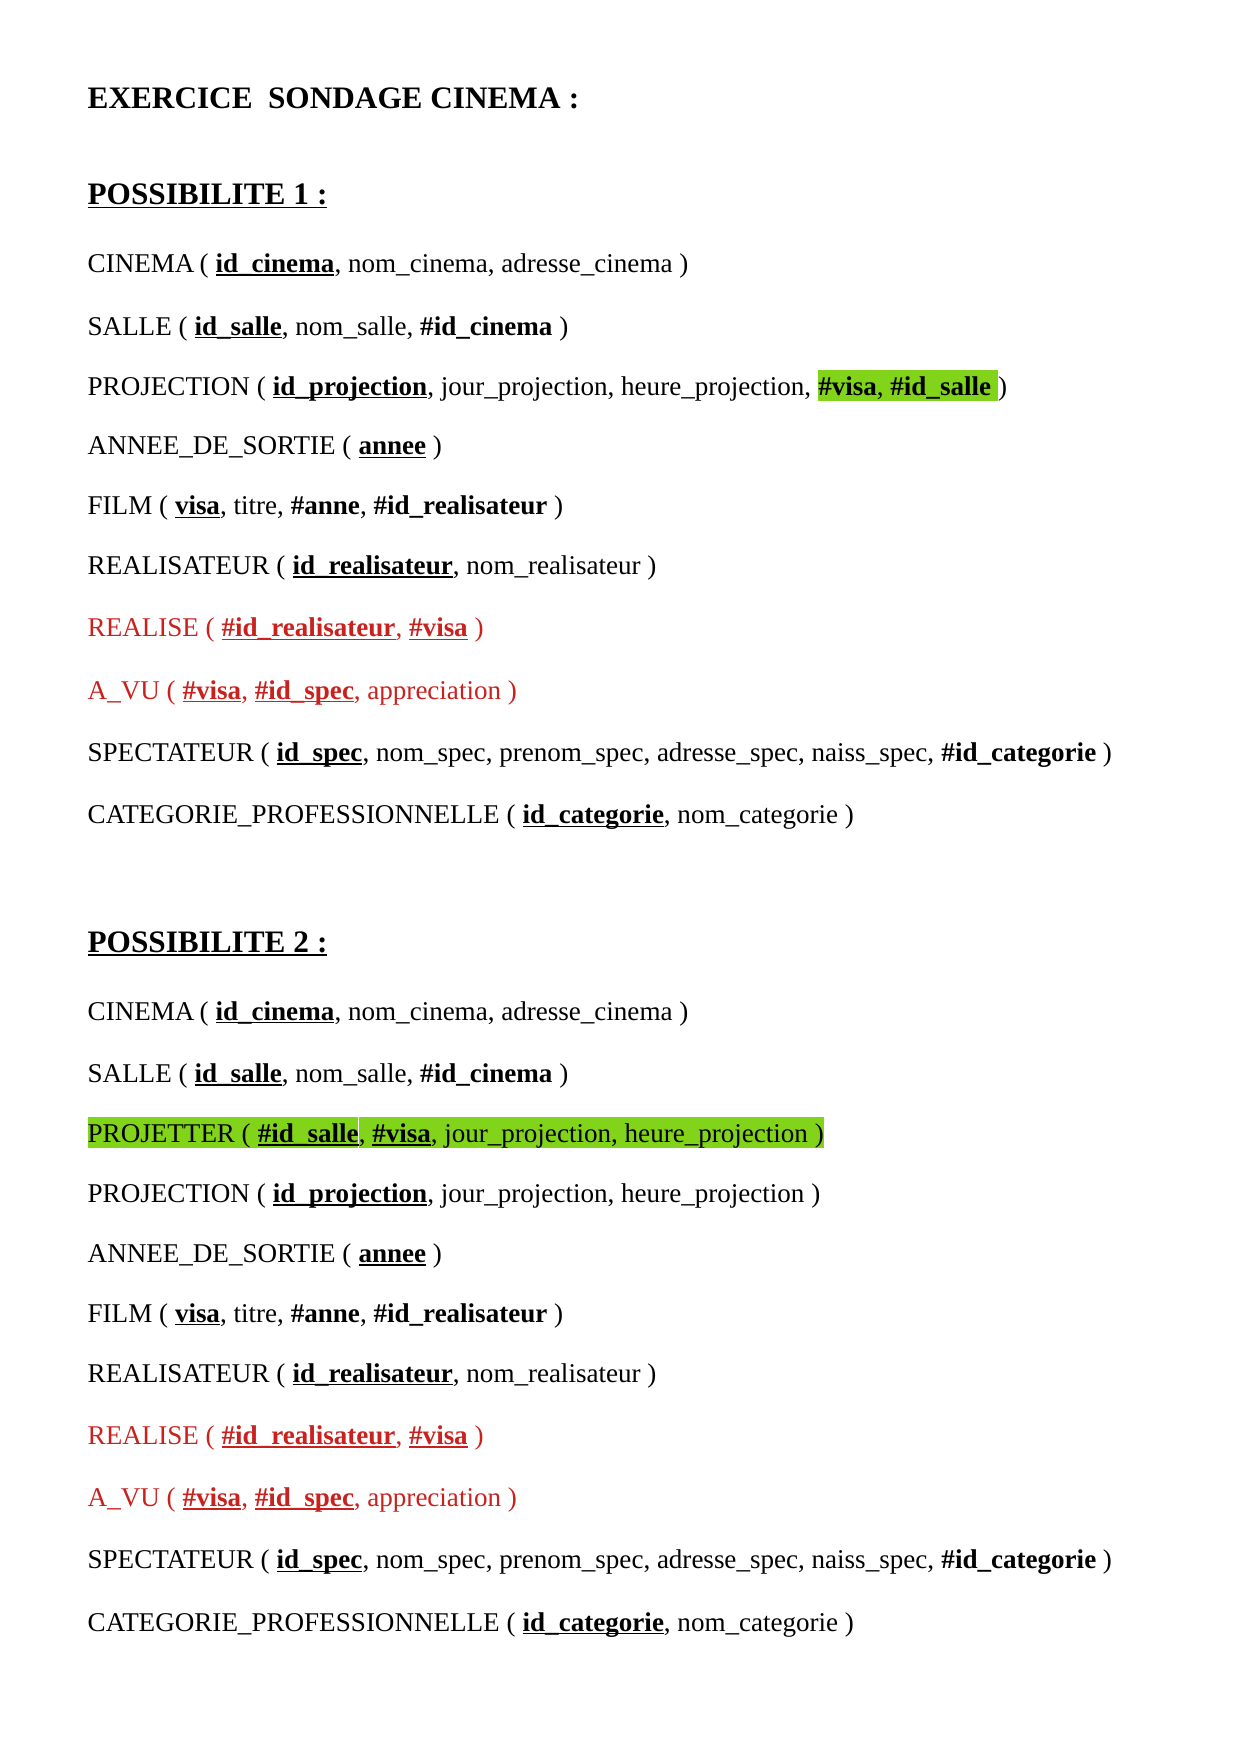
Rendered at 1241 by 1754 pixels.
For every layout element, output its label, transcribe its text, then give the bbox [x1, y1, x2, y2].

text ANNEE_DE_SORTIE ( annee ) [87, 429, 1169, 461]
text SALLE ( id_salle, nom_salle, #id_cinema ) [87, 1057, 1169, 1088]
text EXERCICE SONDAGE CINEMA : [87, 80, 1169, 116]
text SALLE ( id_salle, nom_salle, #id_cinema ) [87, 310, 1169, 341]
text REALISATEUR ( id_realisateur, nom_realisateur ) [87, 1357, 1169, 1388]
text POSSIBILITE 1 : [87, 176, 1169, 211]
text A_VU ( #visa, #id_spec, appreciation ) [87, 1481, 1169, 1512]
text FILM ( visa, titre, #anne, #id_realisateur ) [87, 489, 1169, 521]
text PROJETTER ( #id_salle, #visa, jour_projection, heure_projection ) [87, 1117, 1169, 1148]
text ANNEE_DE_SORTIE ( annee ) [87, 1237, 1169, 1268]
text CATEGORIE_PROFESSIONNELLE ( id_categorie, nom_categorie ) [87, 798, 1169, 829]
text REALISE ( #id_realisateur, #visa ) [87, 612, 1169, 643]
text SPECTATEUR ( id_spec, nom_spec, prenom_spec, adresse_spec, naiss_spec, #id_categorie ) [87, 736, 1169, 767]
text FILM ( visa, titre, #anne, #id_realisateur ) [87, 1297, 1169, 1328]
text CINEMA ( id_cinema, nom_cinema, adresse_cinema ) [87, 995, 1169, 1026]
text PROJECTION ( id_projection, jour_projection, heure_projection, #visa, #id_salle ) [87, 369, 1169, 401]
text CINEMA ( id_cinema, nom_cinema, adresse_cinema ) [87, 247, 1169, 278]
text REALISE ( #id_realisateur, #visa ) [87, 1419, 1169, 1450]
text PROJECTION ( id_projection, jour_projection, heure_projection ) [87, 1177, 1169, 1208]
text REALISATEUR ( id_realisateur, nom_realisateur ) [87, 549, 1169, 580]
text CATEGORIE_PROFESSIONNELLE ( id_categorie, nom_categorie ) [87, 1606, 1169, 1637]
text SPECTATEUR ( id_spec, nom_spec, prenom_spec, adresse_spec, naiss_spec, #id_categorie ) [87, 1543, 1169, 1575]
text A_VU ( #visa, #id_spec, appreciation ) [87, 674, 1169, 705]
text POSSIBILITE 2 : [87, 923, 1169, 959]
